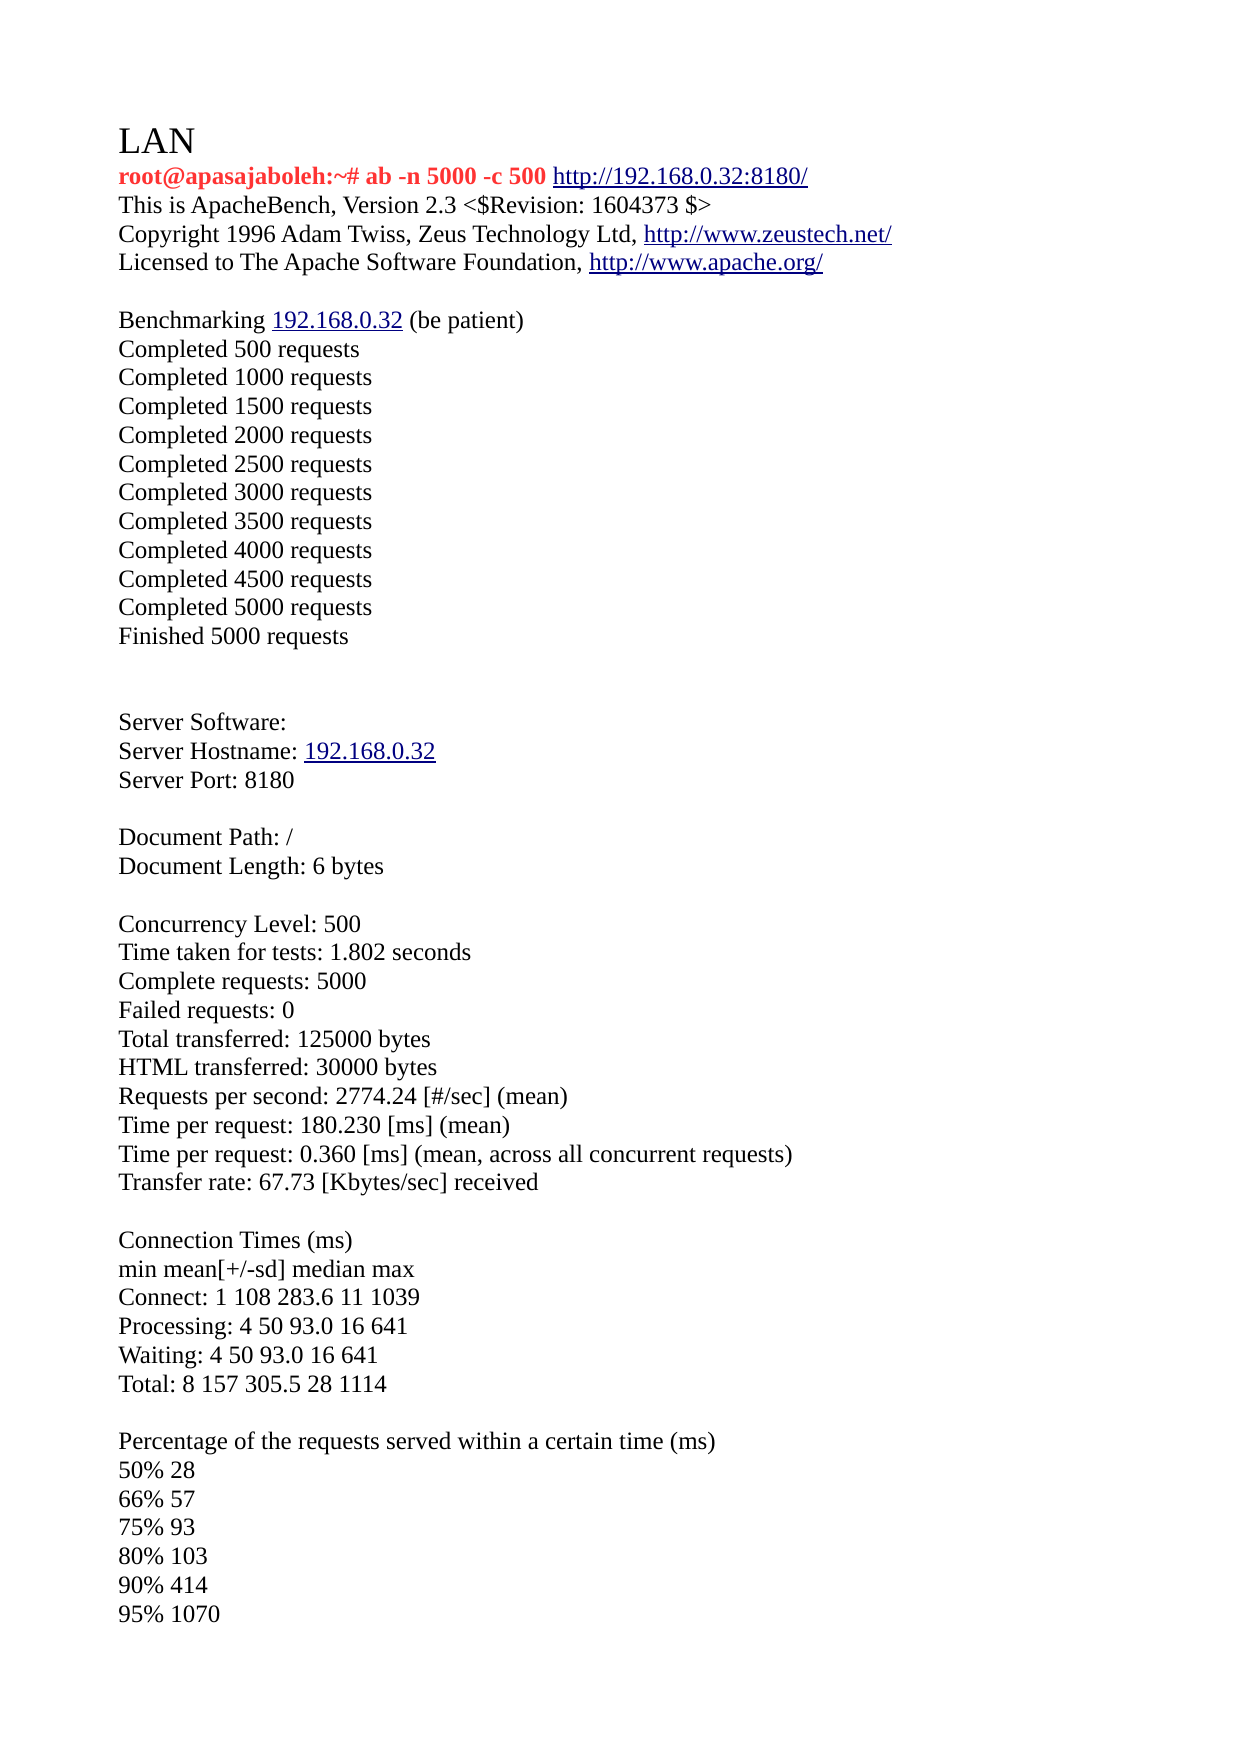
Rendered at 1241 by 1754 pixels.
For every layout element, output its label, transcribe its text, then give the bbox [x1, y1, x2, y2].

text LAN [118, 118, 1122, 161]
text root@apasajaboleh:~# ab -n 5000 -c 500 http://192.168.0.32:8180/ This is ApacheBench, Version 2.3 <$Revision: 1604373 $> Copyright 1996 Adam Twiss, Zeus Technology Ltd, http://www.zeustech.net/ Licensed to The Apache Software Foundation, http://www.apache.org/ Benchmarking 192.168.0.32 (be patient) Completed 500 requests Completed 1000 requests Completed 1500 requests Completed 2000 requests Completed 2500 requests Completed 3000 requests Completed 3500 requests Completed 4000 requests Completed 4500 requests Completed 5000 requests Finished 5000 requests Server Software: Server Hostname: 192.168.0.32 Server Port: 8180 Document Path: / Document Length: 6 bytes Concurrency Level: 500 Time taken for tests: 1.802 seconds Complete requests: 5000 Failed requests: 0 Total transferred: 125000 bytes HTML transferred: 30000 bytes Requests per second: 2774.24 [#/sec] (mean) Time per request: 180.230 [ms] (mean) Time per request: 0.360 [ms] (mean, across all concurrent requests) Transfer rate: 67.73 [Kbytes/sec] received Connection Times (ms) min mean[+/-sd] median max Connect: 1 108 283.6 11 1039 Processing: 4 50 93.0 16 641 Waiting: 4 50 93.0 16 641 Total: 8 157 305.5 28 1114 Percentage of the requests served within a certain time (ms) 50% 28 66% 57 75% 93 80% 103 90% 414 95% 1070 [118, 161, 1122, 1627]
